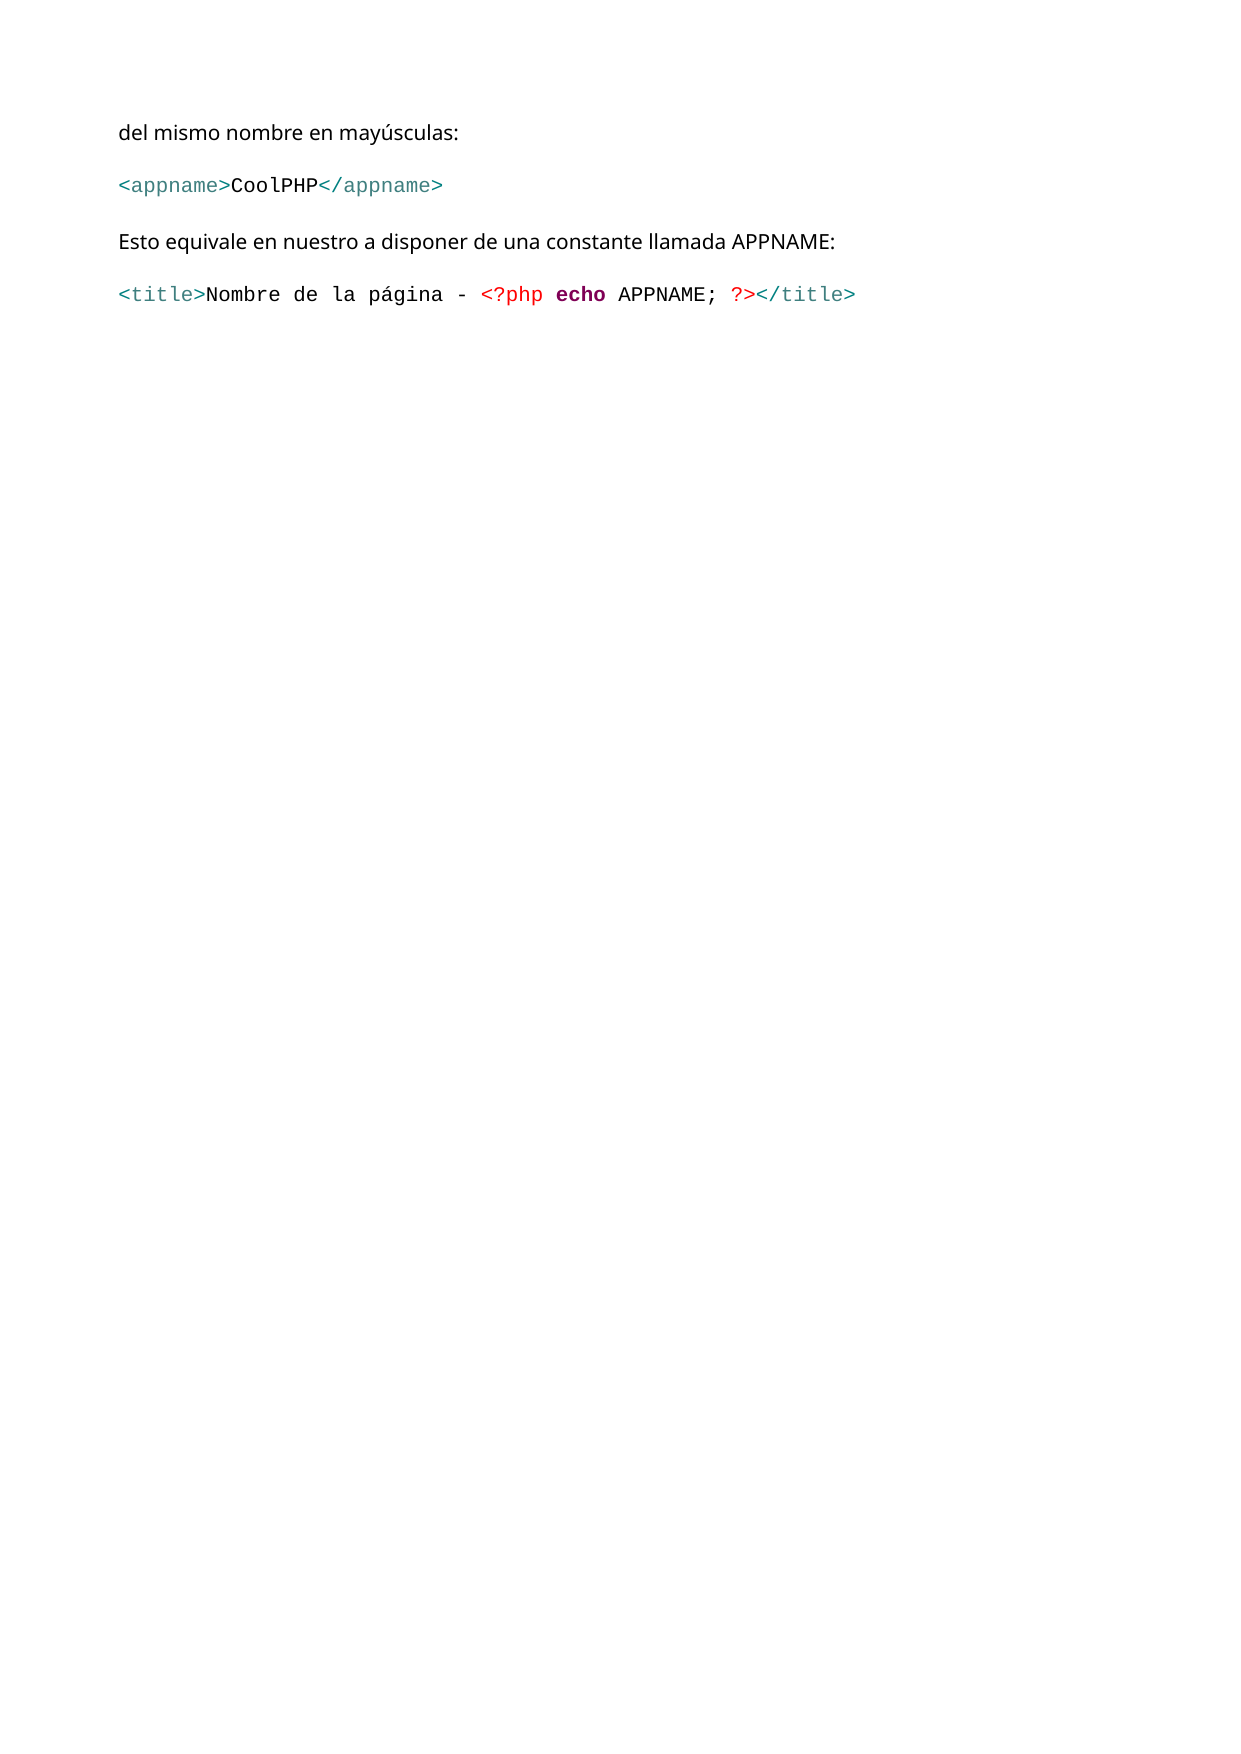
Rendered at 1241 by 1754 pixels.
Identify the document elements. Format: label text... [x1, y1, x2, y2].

text <title>Nombre de la página - <?php echo APPNAME; ?></title> [118, 284, 1122, 308]
text Esto equivale en nuestro a disponer de una constante llamada APPNAME: [118, 227, 1122, 256]
text <appname>CoolPHP</appname> [118, 175, 1122, 199]
text del mismo nombre en mayúsculas: [118, 118, 1122, 147]
